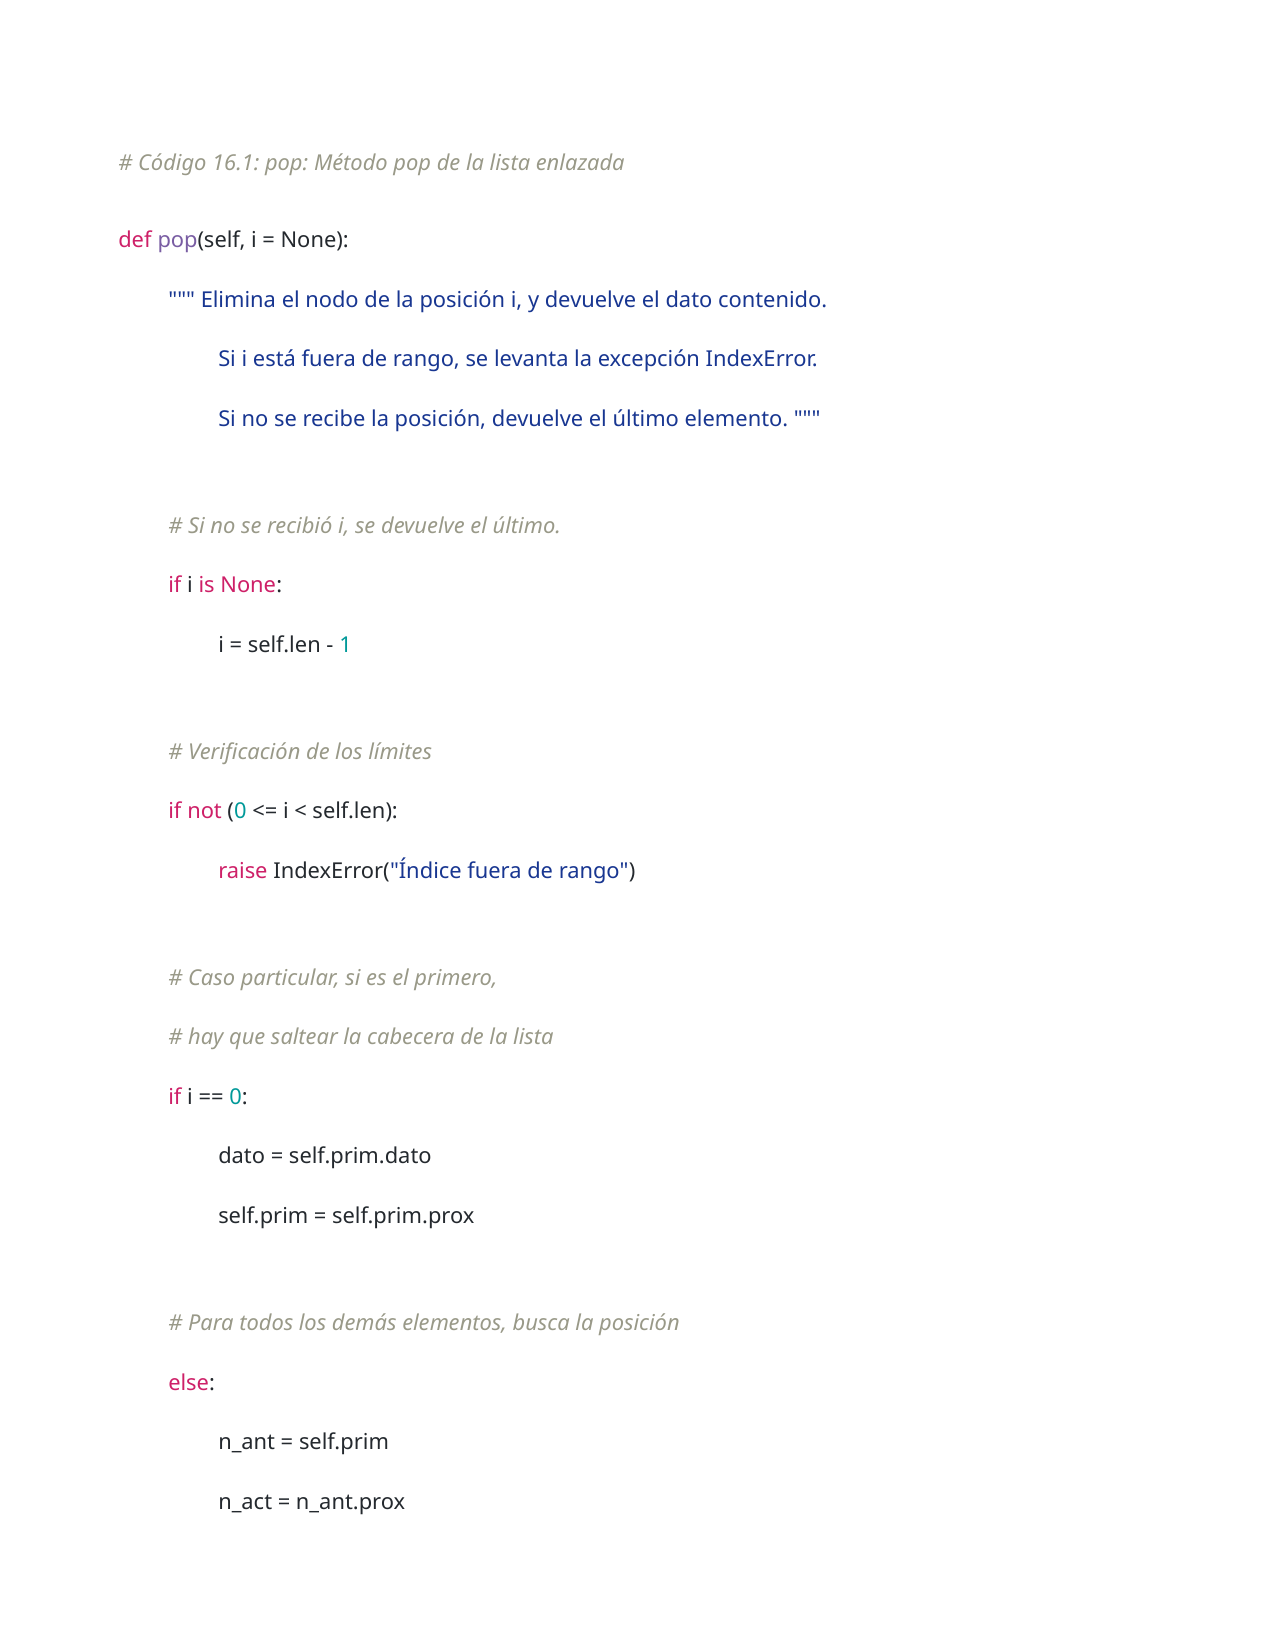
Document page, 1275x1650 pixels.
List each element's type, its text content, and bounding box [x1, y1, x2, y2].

text # Verificación de los límites [118, 736, 1157, 765]
text else: [118, 1366, 1157, 1396]
text def pop(self, i = None): [118, 224, 1157, 254]
text n_act = n_ant.prox [118, 1486, 1157, 1515]
text Si no se recibe la posición, devuelve el último elemento. """ [118, 403, 1157, 432]
text i = self.len - 1 [118, 629, 1157, 658]
text if i is None: [118, 569, 1157, 599]
text # Código 16.1: pop: Método pop de la lista enlazada [118, 147, 1157, 177]
text n_ant = self.prim [118, 1426, 1157, 1456]
text # hay que saltear la cabecera de la lista [118, 1021, 1157, 1051]
text """ Elimina el nodo de la posición i, y devuelve el dato contenido. [118, 283, 1157, 313]
text raise IndexError("Índice fuera de rango") [118, 855, 1157, 884]
text # Para todos los demás elementos, busca la posición [118, 1307, 1157, 1337]
text if not (0 <= i < self.len): [118, 795, 1157, 825]
text dato = self.prim.dato [118, 1140, 1157, 1170]
text self.prim = self.prim.prox [118, 1200, 1157, 1230]
text # Caso particular, si es el primero, [118, 962, 1157, 991]
text # Si no se recibió i, se devuelve el último. [118, 509, 1157, 539]
text if i == 0: [118, 1081, 1157, 1111]
text Si i está fuera de rango, se levanta la excepción IndexError. [118, 343, 1157, 373]
